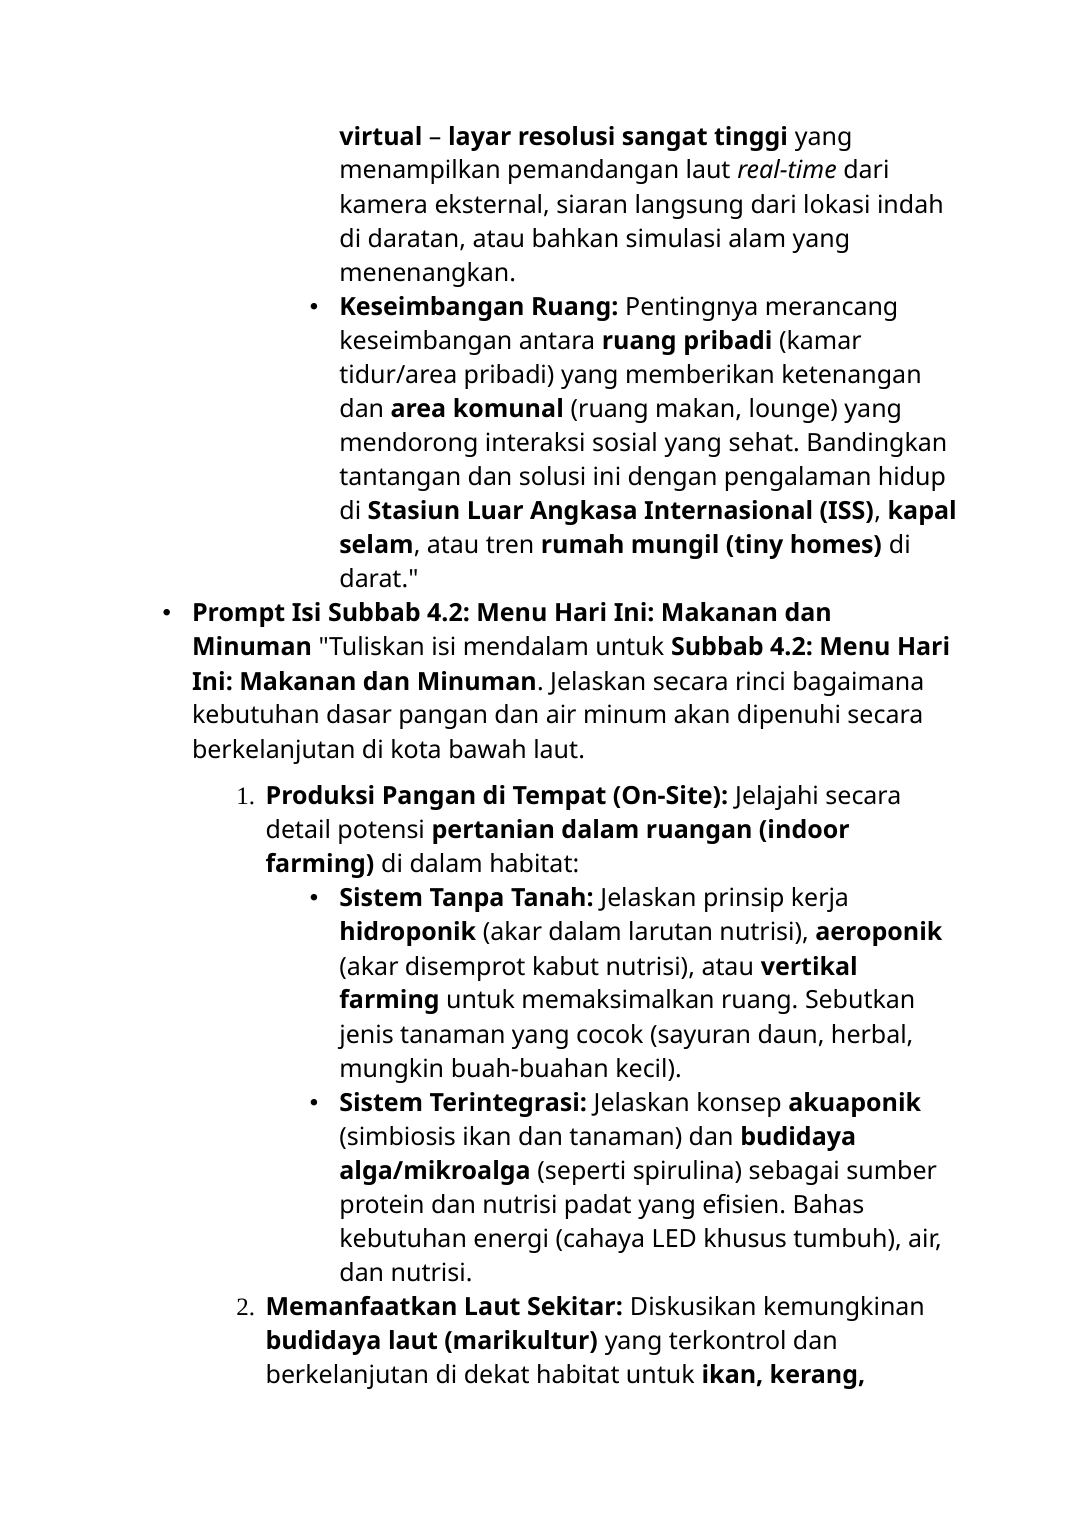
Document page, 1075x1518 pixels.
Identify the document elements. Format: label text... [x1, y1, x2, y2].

list Produksi Pangan di Tempat (On-Site): Jelajahi secara detail potensi pertanian dalam ruangan (indoor farming) di dalam habitat: [236, 778, 957, 880]
list Sistem Terintegrasi: Jelaskan konsep akuaponik (simbiosis ikan dan tanaman) dan budidaya alga/mikroalga (seperti spirulina) sebagai sumber protein dan nutrisi padat yang efisien. Bahas kebutuhan energi (cahaya LED khusus tumbuh), air, dan nutrisi. [309, 1084, 957, 1289]
list virtual – layar resolusi sangat tinggi yang menampilkan pemandangan laut real-time dari kamera eksternal, siaran langsung dari lokasi indah di daratan, atau bahkan simulasi alam yang menenangkan. [309, 118, 957, 288]
list Keseimbangan Ruang: Pentingnya merancang keseimbangan antara ruang pribadi (kamar tidur/area pribadi) yang memberikan ketenangan dan area komunal (ruang makan, lounge) yang mendorong interaksi sosial yang sehat. Bandingkan tantangan dan solusi ini dengan pengalaman hidup di Stasiun Luar Angkasa Internasional (ISS), kapal selam, atau tren rumah mungil (tiny homes) di darat." [309, 288, 957, 595]
list Sistem Tanpa Tanah: Jelaskan prinsip kerja hidroponik (akar dalam larutan nutrisi), aeroponik (akar disemprot kabut nutrisi), atau vertikal farming untuk memaksimalkan ruang. Sebutkan jenis tanaman yang cocok (sayuran daun, herbal, mungkin buah-buahan kecil). [309, 880, 957, 1084]
list Prompt Isi Subbab 4.2: Menu Hari Ini: Makanan dan Minuman "Tuliskan isi mendalam untuk Subbab 4.2: Menu Hari Ini: Makanan dan Minuman. Jelaskan secara rinci bagaimana kebutuhan dasar pangan dan air minum akan dipenuhi secara berkelanjutan di kota bawah laut. [162, 595, 957, 765]
list Memanfaatkan Laut Sekitar: Diskusikan kemungkinan budidaya laut (marikultur) yang terkontrol dan berkelanjutan di dekat habitat untuk ikan, kerang, [236, 1289, 957, 1391]
